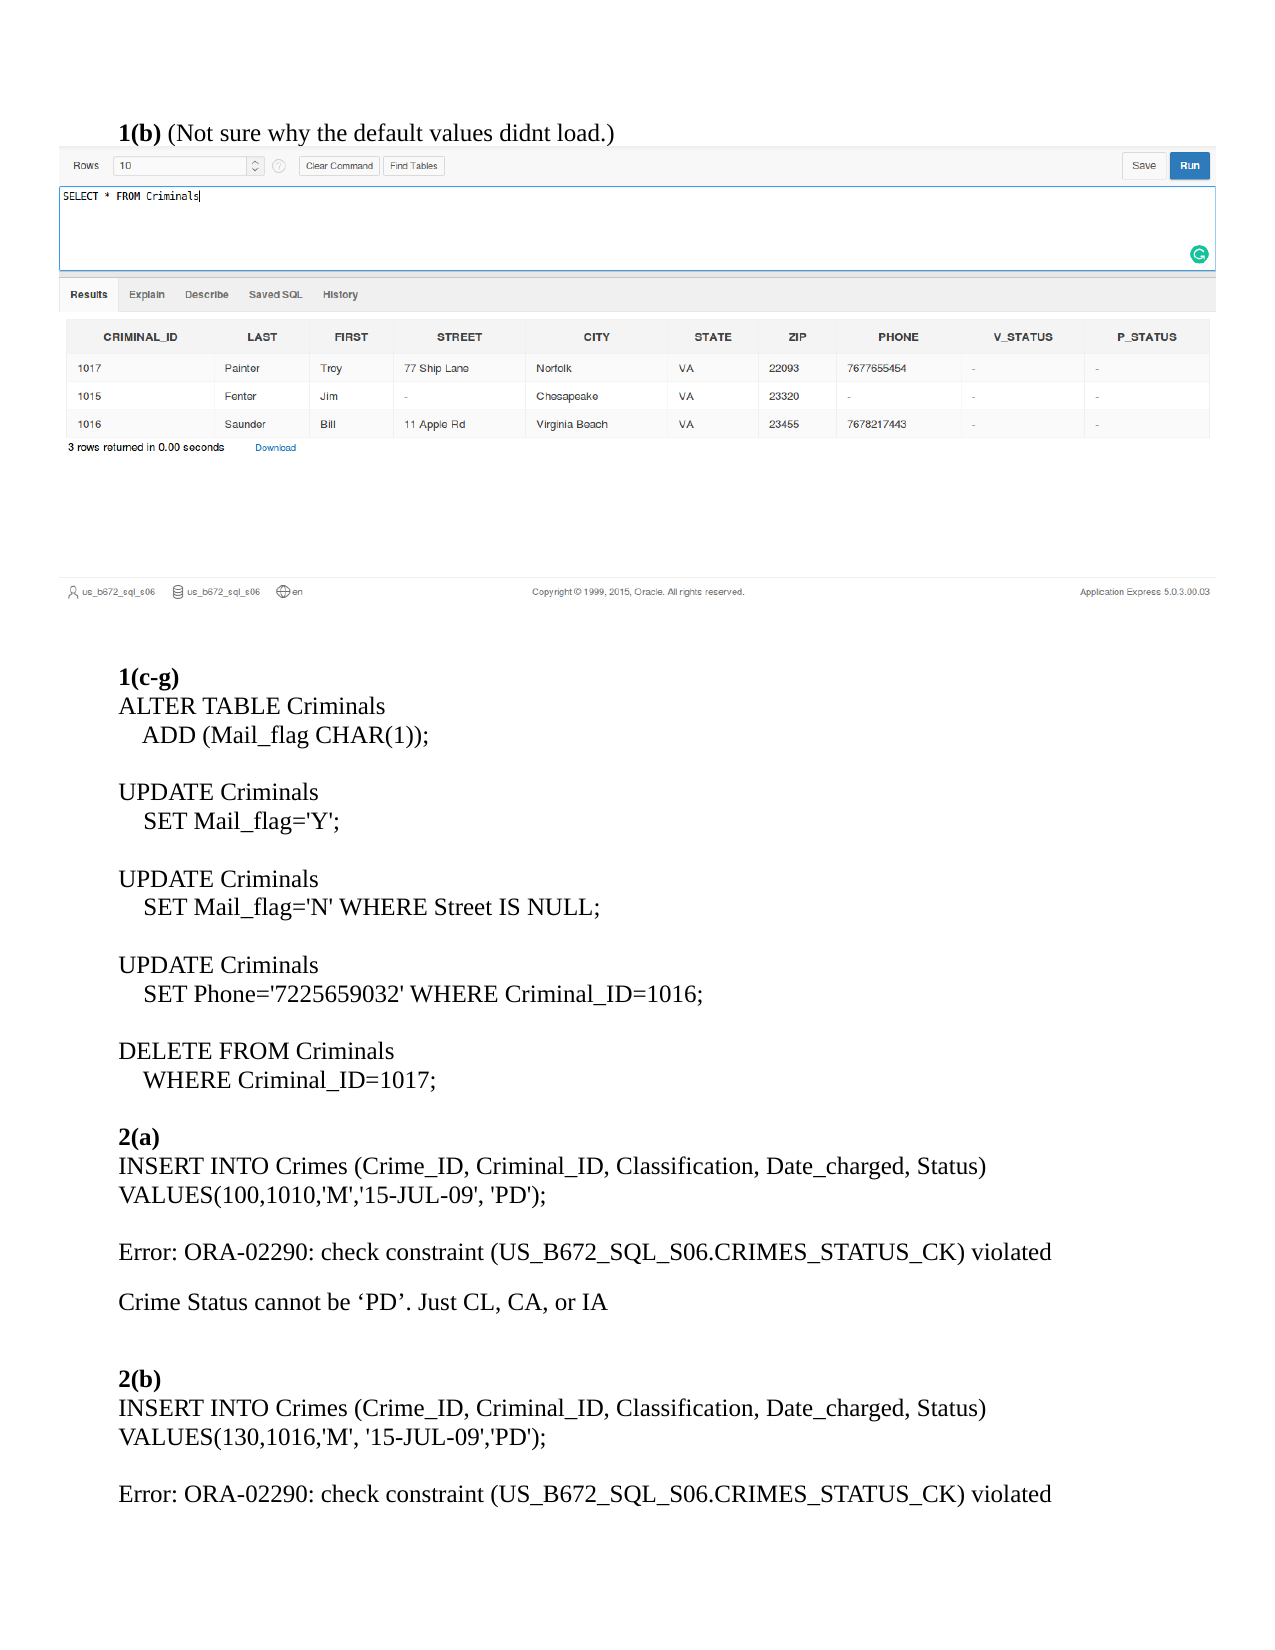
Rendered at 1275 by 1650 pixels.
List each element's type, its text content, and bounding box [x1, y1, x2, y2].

text Crime Status cannot be ‘PD’. Just CL, CA, or IA [118, 1287, 1157, 1315]
text UPDATE Criminals [118, 950, 1157, 979]
text 1(c-g) [118, 662, 1157, 691]
text 2(a) [118, 1122, 1157, 1151]
text VALUES(130,1016,'M', '15-JUL-09','PD'); [118, 1422, 1157, 1451]
text UPDATE Criminals [118, 777, 1157, 806]
text SET Mail_flag='N' WHERE Street IS NULL; [118, 892, 1157, 921]
text ALTER TABLE Criminals [118, 691, 1157, 720]
picture [59, 146, 1216, 605]
text ADD (Mail_flag CHAR(1)); [118, 720, 1157, 749]
text UPDATE Criminals [118, 864, 1157, 892]
text 2(b) [118, 1364, 1157, 1393]
text Error: ORA-02290: check constraint (US_B672_SQL_S06.CRIMES_STATUS_CK) violated [118, 1479, 1157, 1508]
text WHERE Criminal_ID=1017; [118, 1065, 1157, 1094]
text VALUES(100,1010,'M','15-JUL-09', 'PD'); [118, 1180, 1157, 1209]
text 1(b) (Not sure why the default values didnt load.) [118, 118, 1157, 146]
text DELETE FROM Criminals [118, 1036, 1157, 1065]
text INSERT INTO Crimes (Crime_ID, Criminal_ID, Classification, Date_charged, Status) [118, 1151, 1157, 1180]
text INSERT INTO Crimes (Crime_ID, Criminal_ID, Classification, Date_charged, Status) [118, 1393, 1157, 1422]
text SET Phone='7225659032' WHERE Criminal_ID=1016; [118, 979, 1157, 1007]
text Error: ORA-02290: check constraint (US_B672_SQL_S06.CRIMES_STATUS_CK) violated [118, 1237, 1157, 1266]
text SET Mail_flag='Y'; [118, 806, 1157, 835]
